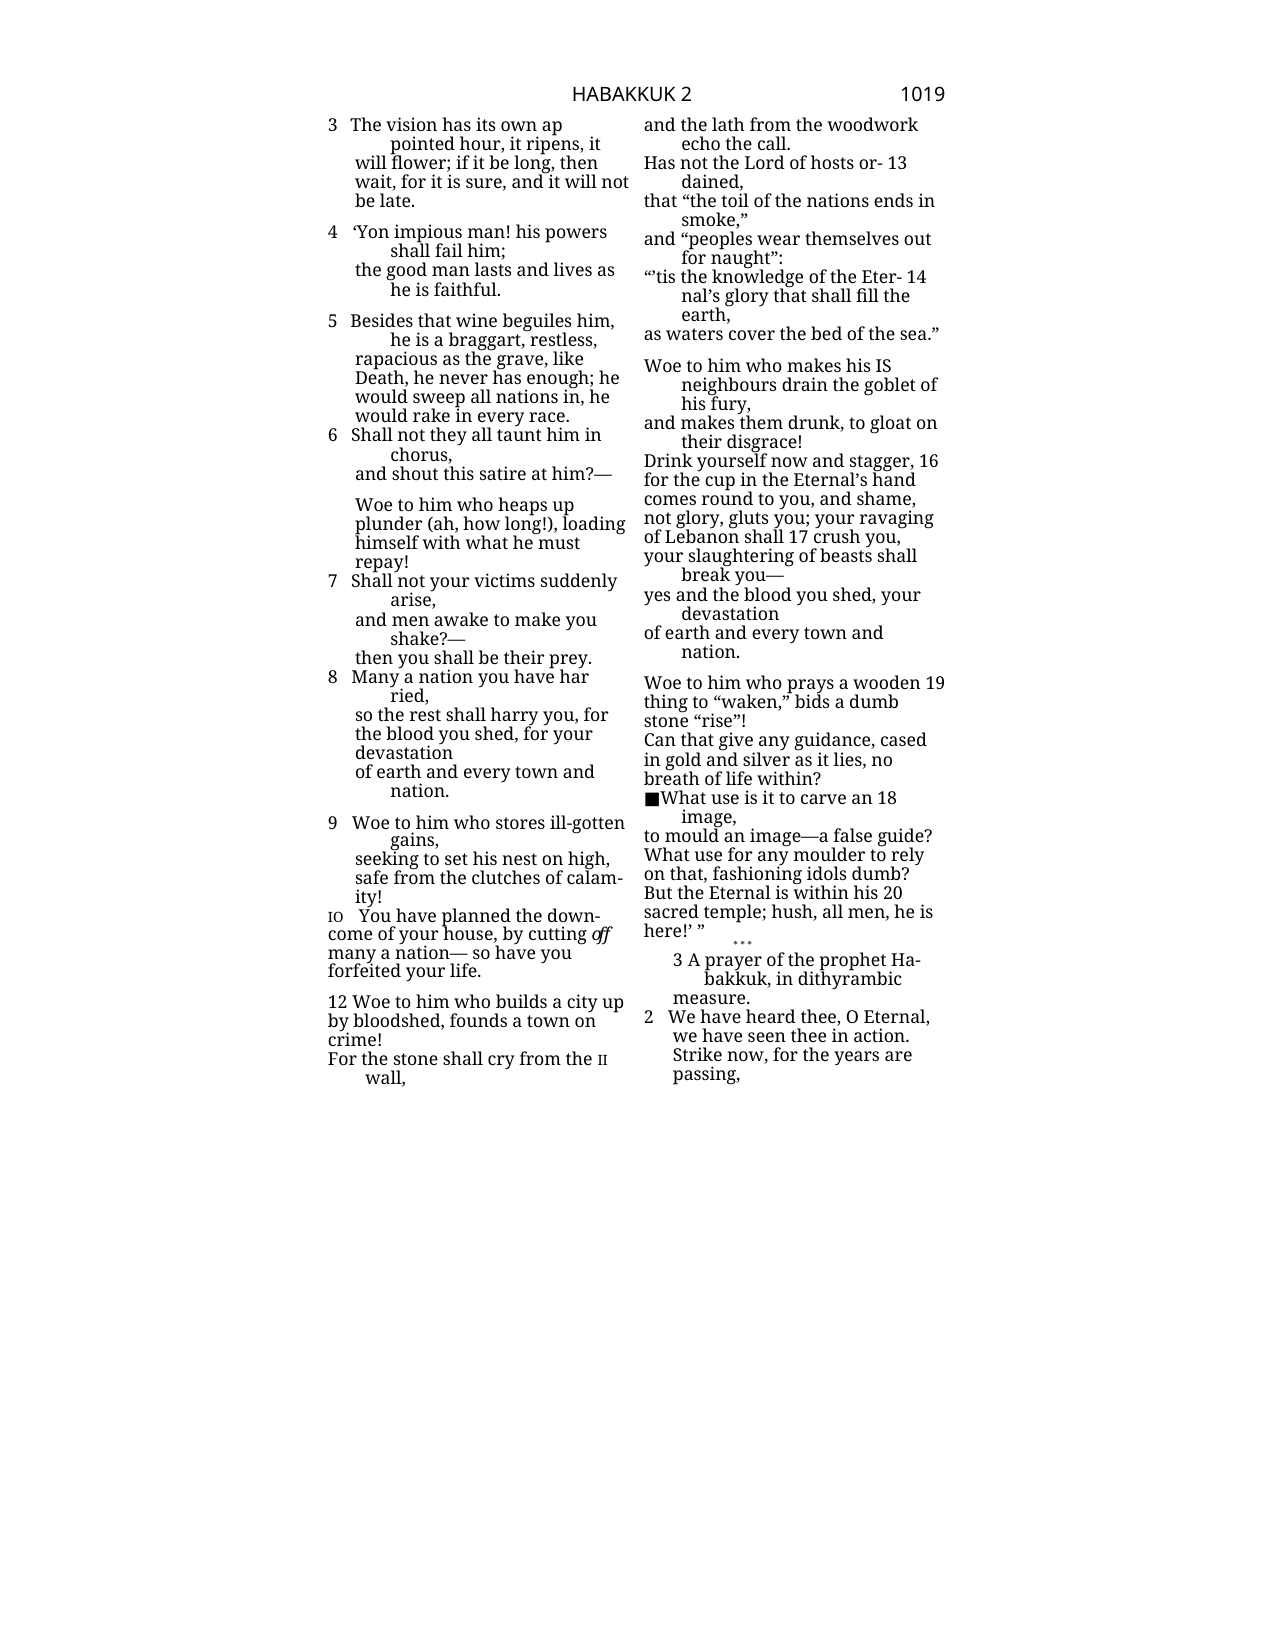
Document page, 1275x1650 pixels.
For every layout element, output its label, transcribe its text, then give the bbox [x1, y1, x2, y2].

text ried, [355, 687, 632, 706]
text and men awake to make you shake?— [355, 611, 632, 649]
text he is a braggart, restless, rapacious as the grave, like Death, he never has enough; he would sweep all nations in, he would rake in every race. [355, 331, 632, 427]
list Shall not your victims suddenly [328, 573, 632, 592]
list The vision has its own ap­ [328, 116, 632, 135]
text bakkuk, in dithyrambic meas­ure. [673, 970, 948, 1008]
list Many a nation you have har­ [328, 668, 632, 687]
text * * * [733, 941, 948, 951]
text yes and the blood you shed, your devastation [643, 586, 948, 624]
text gains, [355, 833, 632, 850]
text as waters cover the bed of the sea.” [643, 325, 948, 344]
text 12 Woe to him who builds a city up by bloodshed, founds a town on crime! [328, 993, 632, 1051]
text Can that give any guidance, cased in gold and silver as it lies, no breath of life within? [643, 732, 948, 789]
text What use for any moulder to rely on that, fashioning idols dumb? [643, 846, 948, 884]
text chorus, [355, 446, 632, 465]
text pointed hour, it ripens, it will flower; if it be long, then wait, for it is sure, and it will not be late. [355, 135, 632, 211]
text your slaughtering of beasts shall break you— [643, 548, 948, 586]
text and makes them drunk, to gloat on their disgrace! [643, 414, 948, 452]
list ‘Yon impious man! his powers [328, 223, 632, 243]
list Woe to him who stores ill-gotten [328, 815, 632, 833]
list We have heard thee, O Eter­nal, [643, 1008, 948, 1027]
text of earth and every town and nation. [643, 624, 948, 662]
text ■What use is it to carve an 18 image, [643, 789, 948, 827]
text But the Eternal is within his 20 sacred temple; hush, all men, he is here!’ ” [643, 884, 948, 941]
text and the lath from the woodwork echo the call. [643, 116, 948, 154]
text shall fail him; [355, 243, 632, 262]
text and “peoples wear themselves out for naught”: [643, 230, 948, 268]
text Drink yourself now and stagger, 16 for the cup in the Eternal’s hand comes round to you, and shame, not glory, gluts you; your ravaging of Lebanon shall 17 crush you, [643, 452, 948, 548]
text and shout this satire at him?— [355, 465, 632, 484]
text that “the toil of the nations ends in smoke,” [643, 192, 948, 230]
text io You have planned the down- come of your house, by cutting off many a nation— so have you forfeited your life. [328, 907, 632, 981]
text seeking to set his nest on high, safe from the clutches of calam­ity! [355, 850, 632, 907]
list Besides that wine beguiles him, [328, 312, 632, 331]
text of earth and every town and nation. [355, 763, 632, 801]
text we have seen thee in action. Strike now, for the years are passing, [673, 1027, 948, 1084]
text Woe to him who prays a wooden 19 thing to “waken,” bids a dumb stone “rise”! [643, 674, 948, 732]
text the good man lasts and lives as he is faithful. [355, 262, 632, 300]
text then you shall be their prey. [355, 649, 632, 668]
text so the rest shall harry you, for the blood you shed, for your devastation [355, 706, 632, 763]
text For the stone shall cry from the ii wall, [328, 1051, 632, 1089]
text Woe to him who makes his IS neighbours drain the goblet of his fury, [643, 357, 948, 414]
text “’tis the knowledge of the Eter- 14 nal’s glory that shall fill the earth, [643, 268, 948, 325]
text arise, [355, 592, 632, 611]
list Shall not they all taunt him in [328, 427, 632, 446]
text Woe to him who heaps up plunder (ah, how long!), loading himself with what he must repay! [355, 496, 632, 573]
text 3 A prayer of the prophet Ha- [673, 951, 948, 970]
text Has not the Lord of hosts or- 13 dained, [643, 154, 948, 192]
text to mould an image—a false guide? [643, 827, 948, 846]
